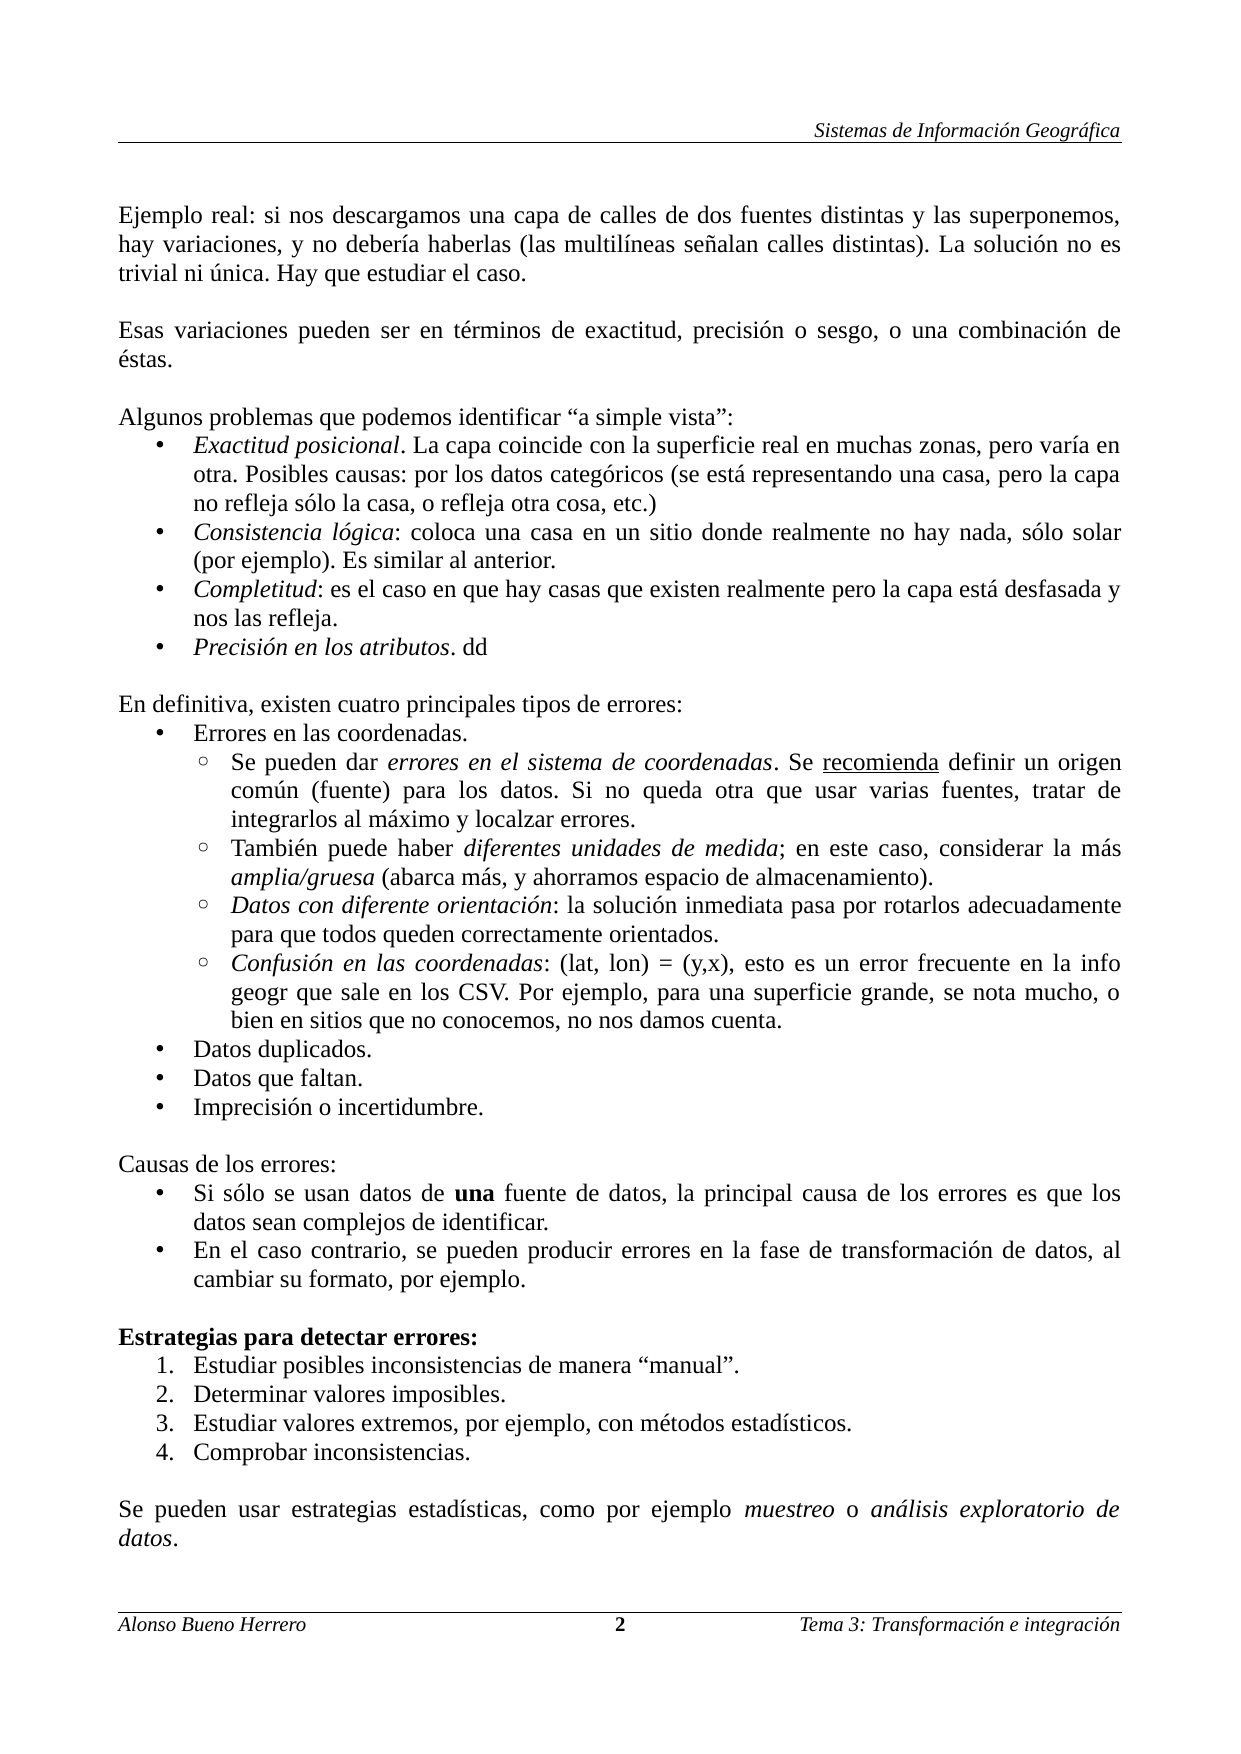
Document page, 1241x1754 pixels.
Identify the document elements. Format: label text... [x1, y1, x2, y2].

list Completitud: es el caso en que hay casas que existen realmente pero la capa está desfasada y nos las refleja. [156, 574, 1122, 632]
list En el caso contrario, se pueden producir errores en la fase de transformación de datos, al cambiar su formato, por ejemplo. [156, 1236, 1122, 1293]
list También puede haber diferentes unidades de medida; en este caso, considerar la más amplia/gruesa (abarca más, y ahorramos espacio de almacenamiento). [193, 833, 1122, 891]
text Causas de los errores: [118, 1149, 1122, 1178]
text Ejemplo real: si nos descargamos una capa de calles de dos fuentes distintas y las superponemos, hay variaciones, y no debería haberlas (las multilíneas señalan calles distintas). La solución no es trivial ni única. Hay que estudiar el caso. [118, 201, 1122, 287]
text Algunos problemas que podemos identificar “a simple vista”: [118, 402, 1122, 431]
list Confusión en las coordenadas: (lat, lon) = (y,x), esto es un error frecuente en la info geogr que sale en los CSV. Por ejemplo, para una superficie grande, se nota mucho, o bien en sitios que no conocemos, no nos damos cuenta. [193, 948, 1122, 1034]
list Imprecisión o incertidumbre. [156, 1092, 1122, 1121]
list Comprobar inconsistencias. [156, 1437, 1122, 1466]
text Estrategias para detectar errores: [118, 1322, 1122, 1351]
list Si sólo se usan datos de una fuente de datos, la principal causa de los errores es que los datos sean complejos de identificar. [156, 1178, 1122, 1236]
list Errores en las coordenadas. [156, 718, 1122, 747]
list Exactitud posicional. La capa coincide con la superficie real en muchas zonas, pero varía en otra. Posibles causas: por los datos categóricos (se está representando una casa, pero la capa no refleja sólo la casa, o refleja otra cosa, etc.) [156, 431, 1122, 517]
text En definitiva, existen cuatro principales tipos de errores: [118, 689, 1122, 718]
list Estudiar posibles inconsistencias de manera “manual”. [156, 1351, 1122, 1379]
list Datos duplicados. [156, 1034, 1122, 1063]
text Se pueden usar estrategias estadísticas, como por ejemplo muestreo o análisis exploratorio de datos. [118, 1494, 1122, 1552]
list Datos con diferente orientación: la solución inmediata pasa por rotarlos adecuadamente para que todos queden correctamente orientados. [193, 891, 1122, 948]
list Se pueden dar errores en el sistema de coordenadas. Se recomienda definir un origen común (fuente) para los datos. Si no queda otra que usar varias fuentes, tratar de integrarlos al máximo y localzar errores. [193, 747, 1122, 833]
list Precisión en los atributos. dd [156, 632, 1122, 661]
list Determinar valores imposibles. [156, 1379, 1122, 1408]
list Estudiar valores extremos, por ejemplo, con métodos estadísticos. [156, 1408, 1122, 1437]
list Consistencia lógica: coloca una casa en un sitio donde realmente no hay nada, sólo solar (por ejemplo). Es similar al anterior. [156, 517, 1122, 574]
list Datos que faltan. [156, 1063, 1122, 1092]
text Esas variaciones pueden ser en términos de exactitud, precisión o sesgo, o una combinación de éstas. [118, 316, 1122, 373]
